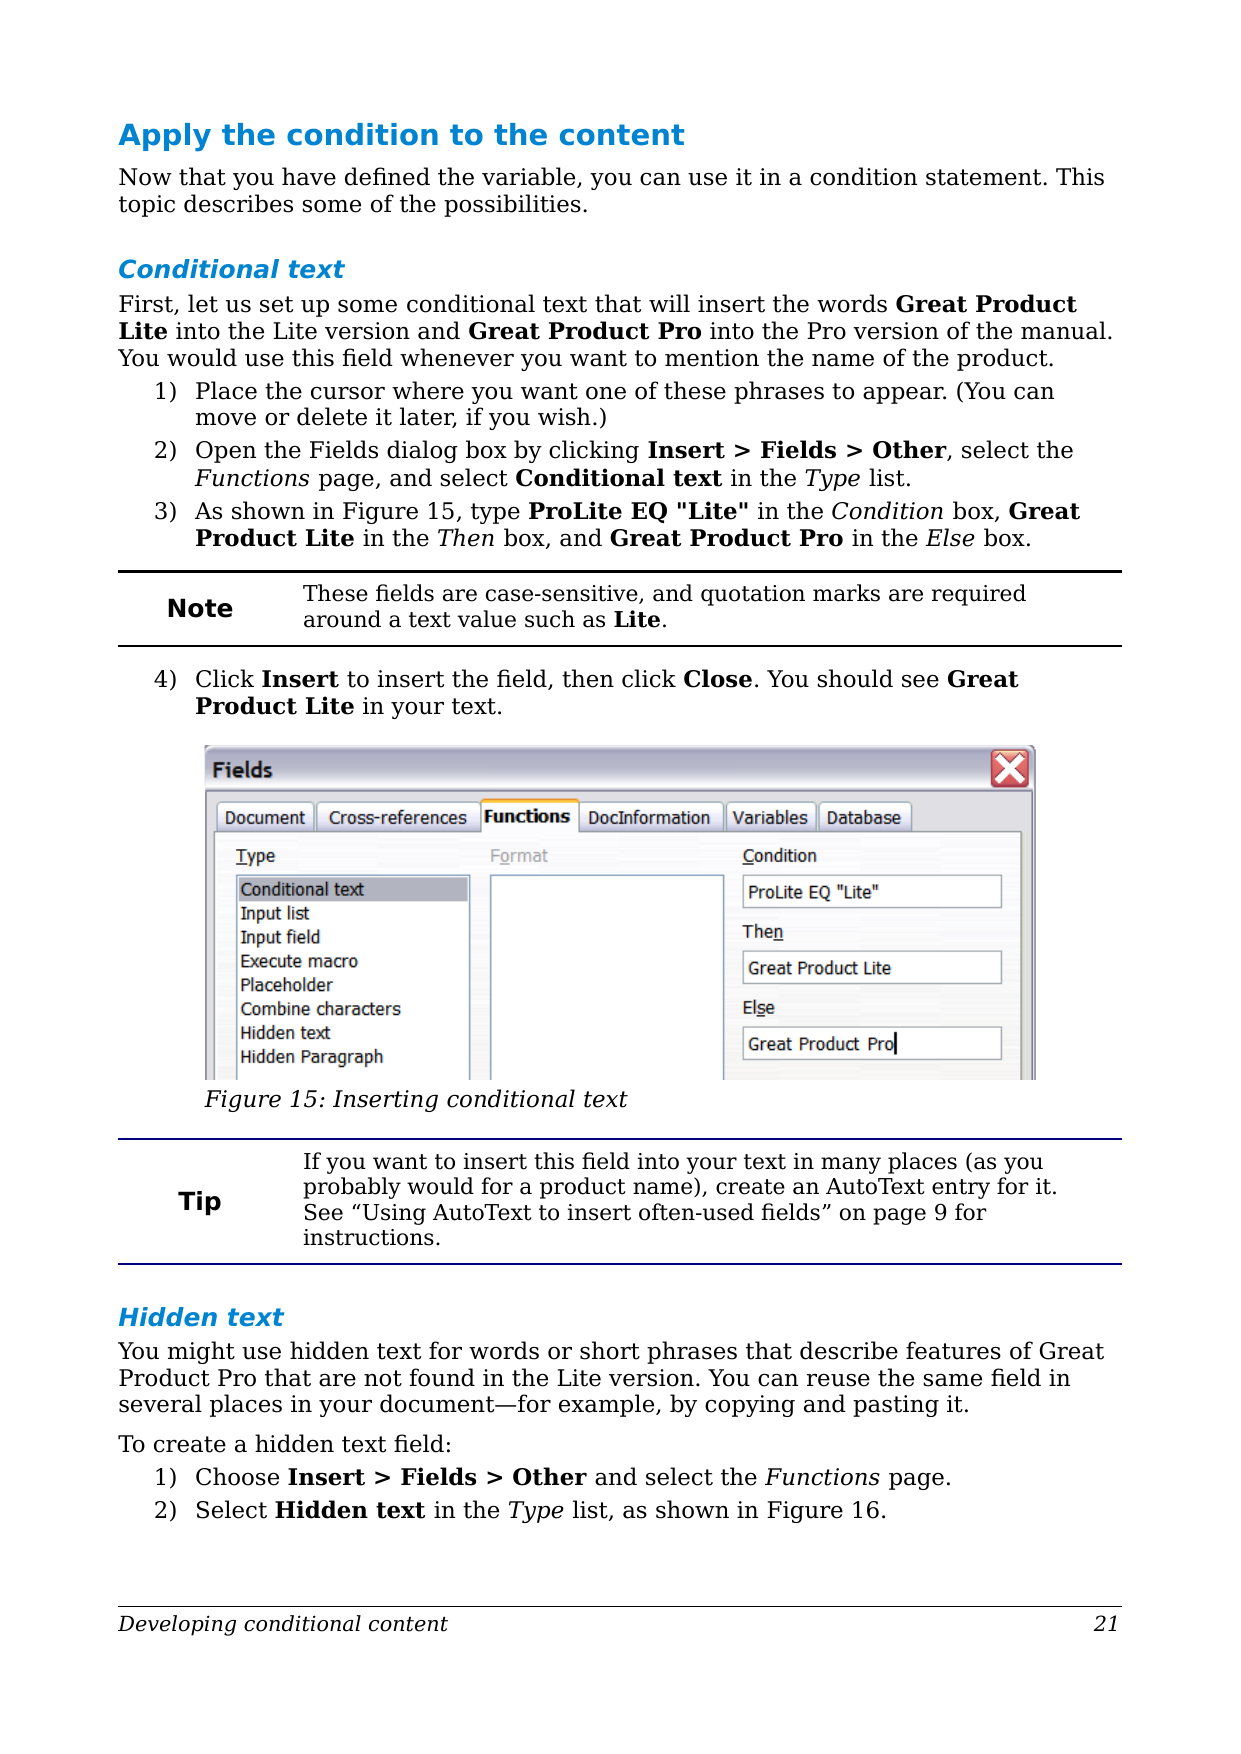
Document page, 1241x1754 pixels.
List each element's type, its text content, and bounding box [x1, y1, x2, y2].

list To create a hidden text field: [118, 1431, 1122, 1457]
text Figure 15: Inserting conditional text [204, 1086, 1036, 1113]
text Now that you have defined the variable, you can use it in a condition statement. This topic describes some of the possibilities. [118, 164, 1122, 218]
list Choose Insert > Fields > Other and select the Functions page. [177, 1464, 1122, 1491]
subtitle Hidden text [118, 1303, 1122, 1332]
list As shown in Figure 15, type ProLite EQ "Lite" in the Condition box, Great Product Lite in the Then box, and Great Product Pro in the Else box. [177, 498, 1122, 552]
list Click Insert to insert the field, then click Close. You should see Great Product Lite in your text. [177, 666, 1122, 720]
table_header Tip [118, 1140, 281, 1263]
list Open the Fields dialog box by clicking Insert > Fields > Other, select the Functions page, and select Conditional text in the Type list. [177, 437, 1122, 491]
list Place the cursor where you want one of these phrases to appear. (You can move or delete it later, if you wish.) [177, 378, 1122, 431]
table_header If you want to insert this field into your text in many places (as you probably would for a product name), create an AutoText entry for it. See “Using AutoText to insert often-used fields” on page 8 for instructions. [281, 1140, 1122, 1263]
table_header Note [118, 573, 281, 645]
list Select Hidden text in the Type list, as shown in Figure 16. [177, 1497, 1122, 1524]
picture [204, 745, 1036, 1080]
subtitle Apply the condition to the content [118, 118, 1122, 152]
subtitle Conditional text [118, 255, 1122, 284]
text You might use hidden text for words or short phrases that describe features of Great Product Pro that are not found in the Lite version. You can reuse the same field in several places in your document—for example, by copying and pasting it. [118, 1338, 1122, 1418]
table_header These fields are case-sensitive, and quotation marks are required around a text value such as Lite. [281, 573, 1122, 645]
list First, let us set up some conditional text that will insert the words Great Product Lite into the Lite version and Great Product Pro into the Pro version of the manual. You would use this field whenever you want to mention the name of the product. [118, 291, 1122, 371]
